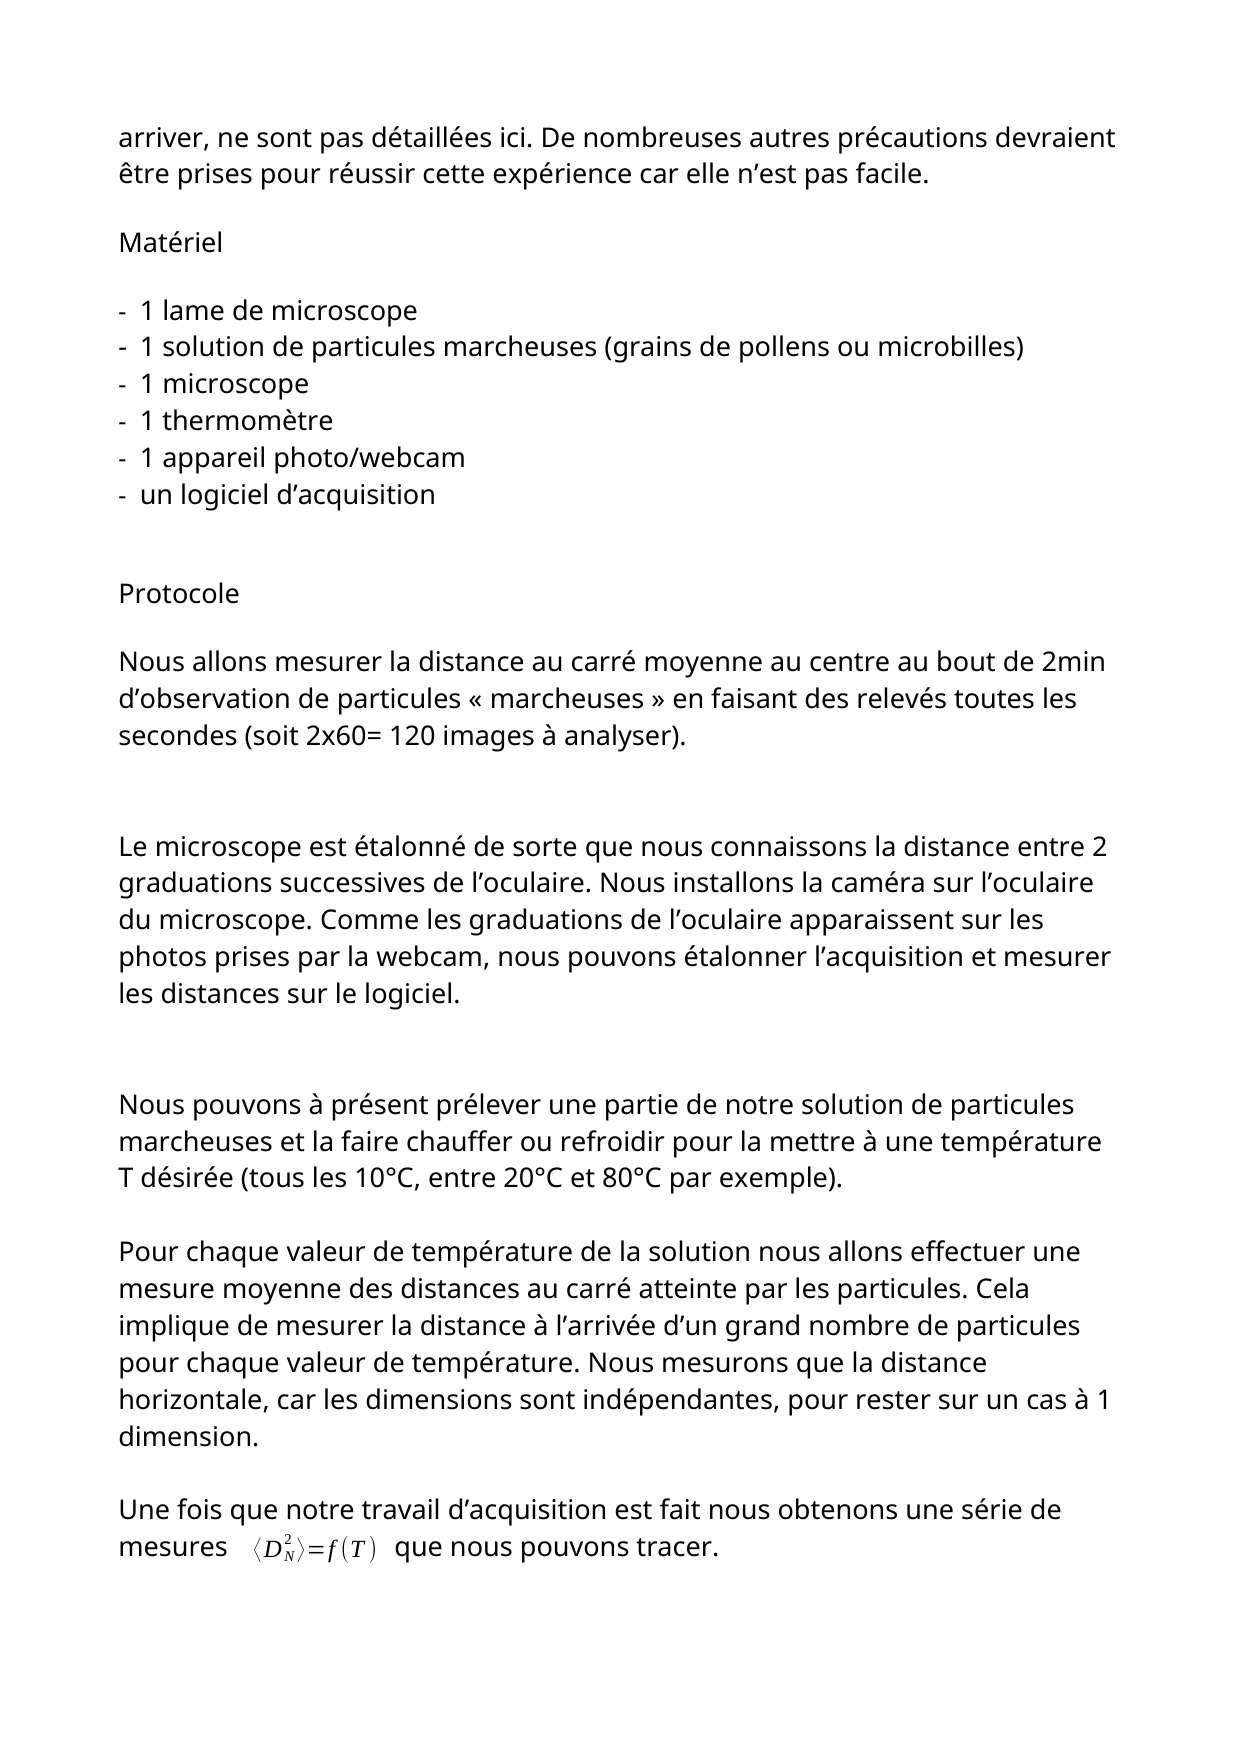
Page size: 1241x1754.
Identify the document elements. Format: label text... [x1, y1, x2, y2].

text Pour chaque valeur de température de la solution nous allons effectuer une mesure moyenne des distances au carré atteinte par les particules. Cela implique de mesurer la distance à l’arrivée d’un grand nombre de particules pour chaque valeur de température. Nous mesurons que la distance horizontale, car les dimensions sont indépendantes, pour rester sur un cas à 1 dimension. [118, 1233, 1122, 1454]
list 1 solution de particules marcheuses (grains de pollens ou microbilles) [118, 328, 1122, 365]
list 1 thermomètre [118, 402, 1122, 438]
text arriver, ne sont pas détaillées ici. De nombreuses autres précautions devraient être prises pour réussir cette expérience car elle n’est pas facile. [118, 118, 1122, 192]
text Une fois que notre travail d’acquisition est fait nous obtenons une série de mesures que nous pouvons tracer. [118, 1491, 1122, 1566]
text Le microscope est étalonné de sorte que nous connaissons la distance entre 2 graduations successives de l’oculaire. Nous installons la caméra sur l’oculaire du microscope. Comme les graduations de l’oculaire apparaissent sur les photos prises par la webcam, nous pouvons étalonner l’acquisition et mesurer les distances sur le logiciel. [118, 827, 1122, 1011]
list un logiciel d’acquisition [118, 475, 1122, 512]
text Nous allons mesurer la distance au carré moyenne au centre au bout de 2min d’observation de particules « marcheuses » en faisant des relevés toutes les secondes (soit 2x60= 120 images à analyser). [118, 643, 1122, 753]
text Nous pouvons à présent prélever une partie de notre solution de particules marcheuses et la faire chauffer ou refroidir pour la mettre à une température T désirée (tous les 10°C, entre 20°C et 80°C par exemple). [118, 1085, 1122, 1196]
text Protocole [118, 574, 1122, 611]
list 1 microscope [118, 365, 1122, 402]
list 1 lame de microscope [118, 291, 1122, 328]
list 1 appareil photo/webcam [118, 438, 1122, 475]
text Matériel [118, 223, 1122, 260]
